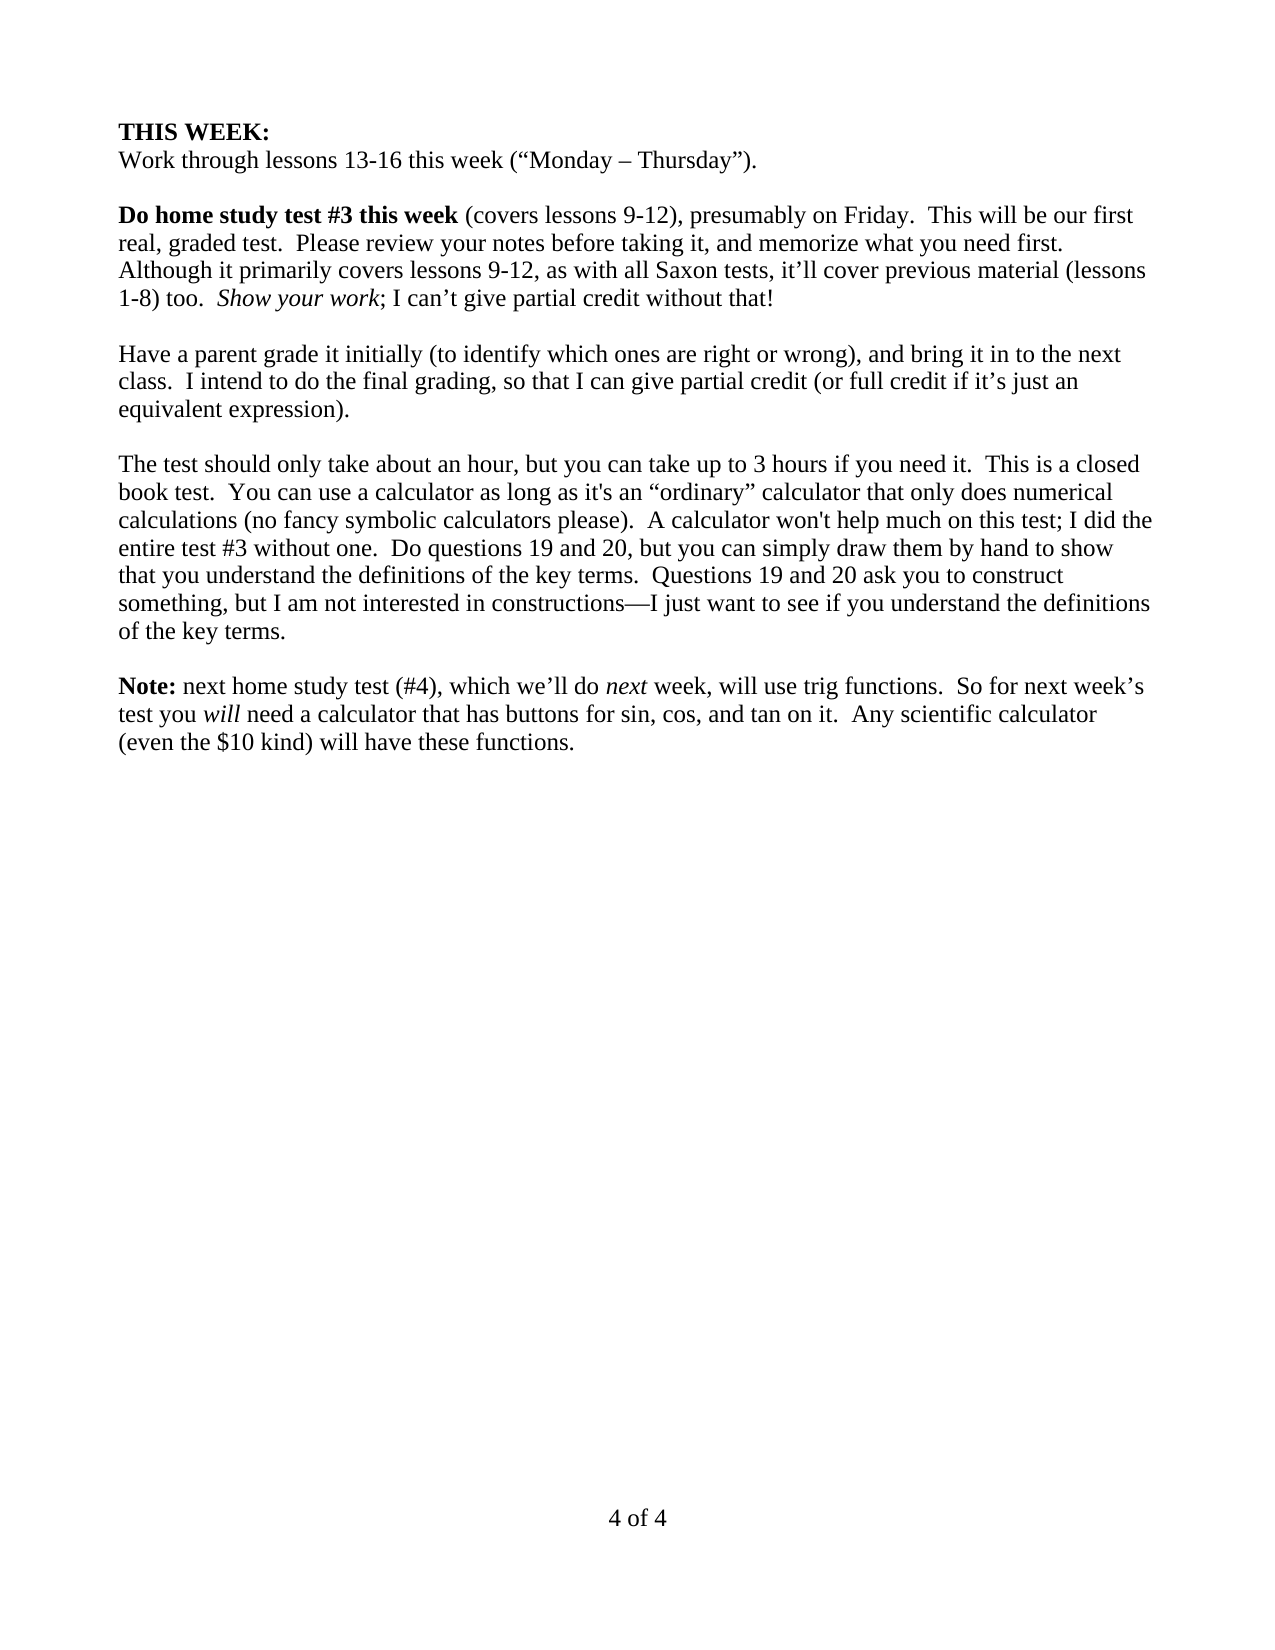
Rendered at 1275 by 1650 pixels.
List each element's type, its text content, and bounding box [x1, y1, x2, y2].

text Note: next home study test (#4), which we’ll do next week, will use trig functions. So for next week’s test you will need a calculator that has buttons for sin, cos, and tan on it. Any scientific calculator (even the $10 kind) will have these functions. [118, 672, 1157, 755]
text THIS WEEK: [118, 118, 1157, 146]
text Have a parent grade it initially (to identify which ones are right or wrong), and bring it in to the next class. I intend to do the final grading, so that I can give partial credit (or full credit if it’s just an equivalent expression). [118, 340, 1157, 423]
text The test should only take about an hour, but you can take up to 3 hours if you need it. This is a closed book test. You can use a calculator as long as it's an “ordinary” calculator that only does numerical calculations (no fancy symbolic calculators please). A calculator won't help much on this test; I did the entire test #3 without one. Do questions 19 and 20, but you can simply draw them by hand to show that you understand the definitions of the key terms. Questions 19 and 20 ask you to construct something, but I am not interested in constructions—I just want to see if you understand the definitions of the key terms. [118, 451, 1157, 644]
text Work through lessons 13-16 this week (“Monday – Thursday”). [118, 146, 1157, 173]
text Do home study test #3 this week (covers lessons 9-12), presumably on Friday. This will be our first real, graded test. Please review your notes before taking it, and memorize what you need first. Although it primarily covers lessons 9-12, as with all Saxon tests, it’ll cover previous material (lessons 1-8) too. Show your work; I can’t give partial credit without that! [118, 201, 1157, 312]
